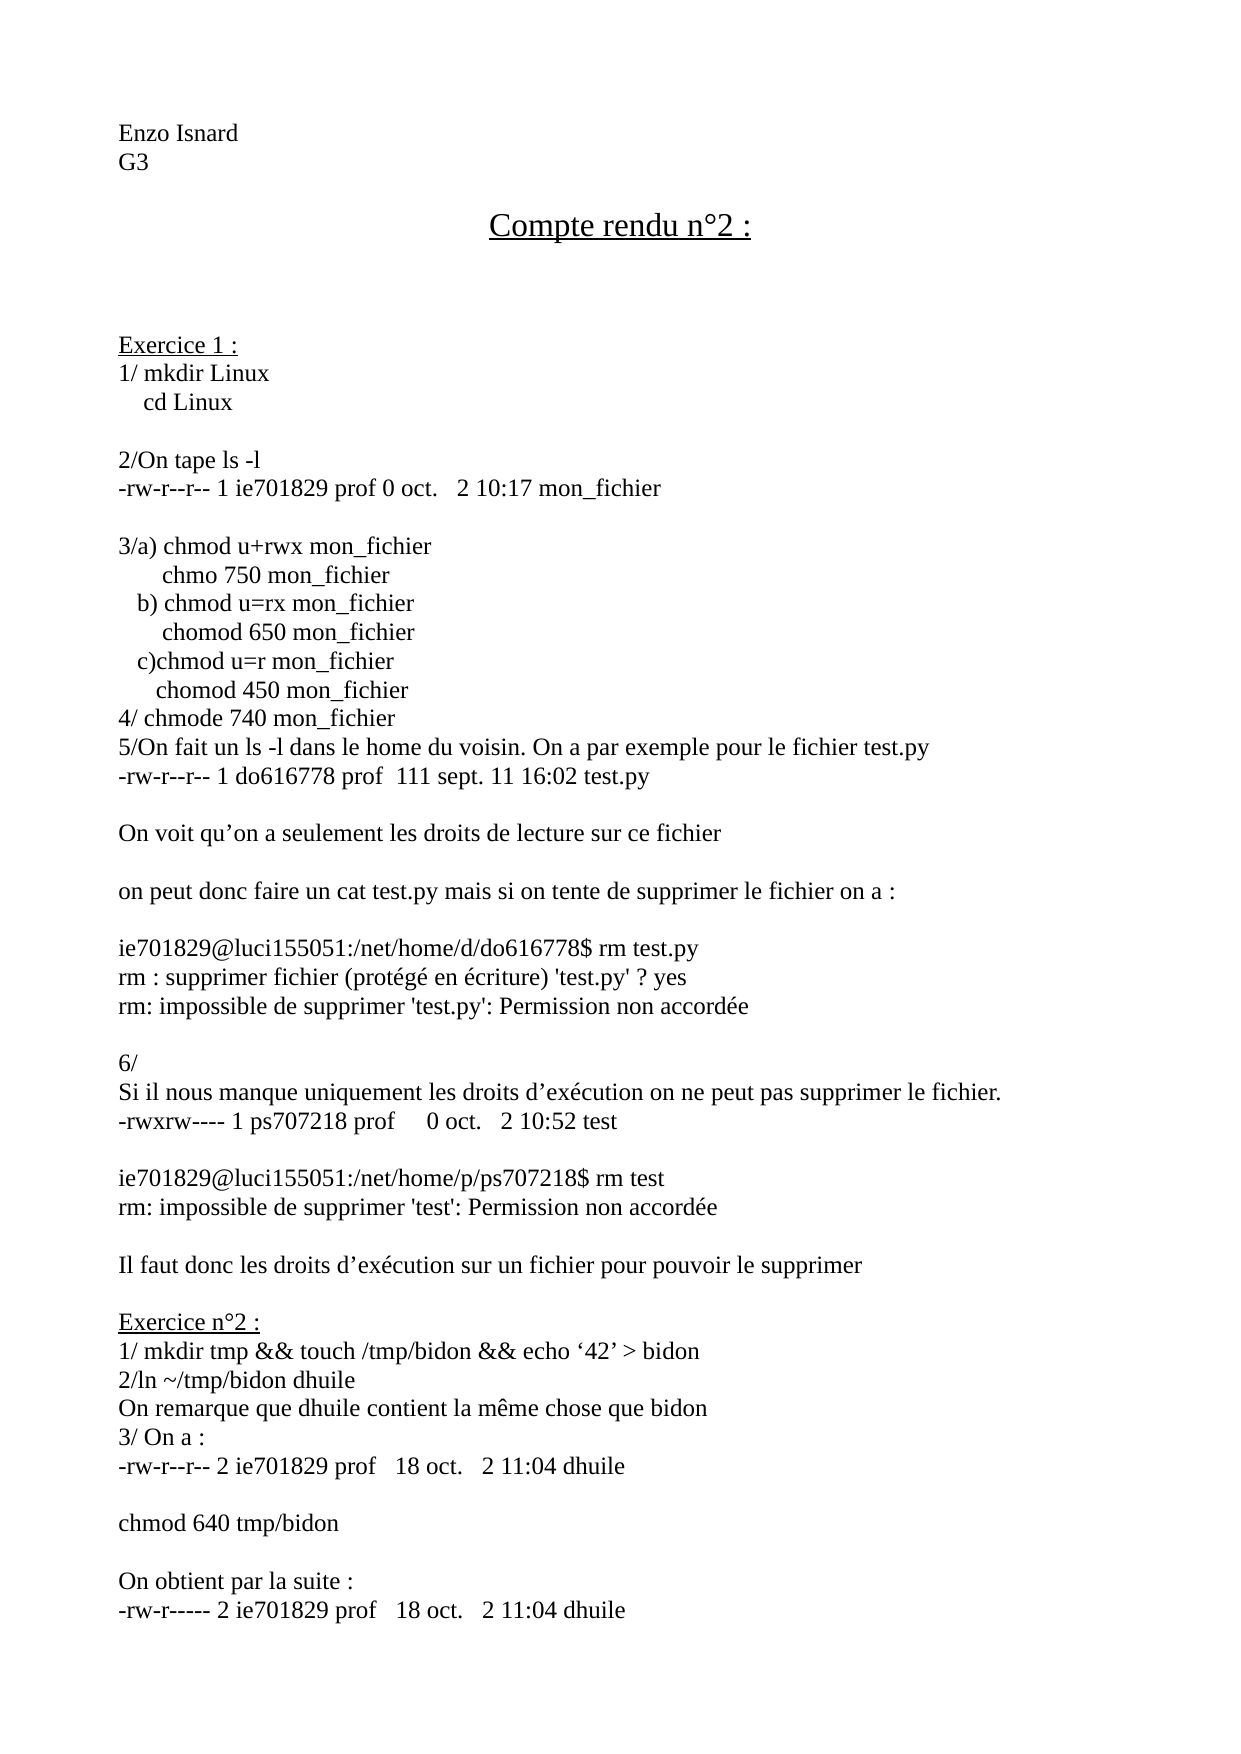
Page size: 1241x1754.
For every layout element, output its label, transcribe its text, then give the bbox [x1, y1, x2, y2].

text -rw-r--r-- 1 do616778 prof 111 sept. 11 16:02 test.py [118, 761, 1122, 790]
text chmo 750 mon_fichier [118, 560, 1122, 588]
text chomod 650 mon_fichier [118, 617, 1122, 646]
text -rw-r--r-- 2 ie701829 prof 18 oct. 2 11:04 dhuile [118, 1451, 1122, 1480]
text on peut donc faire un cat test.py mais si on tente de supprimer le fichier on a : [118, 876, 1122, 905]
text 5/On fait un ls -l dans le home du voisin. On a par exemple pour le fichier test.py [118, 732, 1122, 761]
text 2/ln ~/tmp/bidon dhuile [118, 1365, 1122, 1393]
text ie701829@luci155051:/net/home/d/do616778$ rm test.py [118, 933, 1122, 962]
text -rw-r--r-- 1 ie701829 prof 0 oct. 2 10:17 mon_fichier [118, 473, 1122, 502]
text 2/On tape ls -l [118, 445, 1122, 473]
text 4/ chmode 740 mon_fichier [118, 703, 1122, 732]
text c)chmod u=r mon_fichier [118, 646, 1122, 675]
text Exercice 1 : [118, 330, 1122, 358]
text Exercice n°2 : [118, 1307, 1122, 1336]
text -rw-r----- 2 ie701829 prof 18 oct. 2 11:04 dhuile [118, 1595, 1122, 1623]
text Si il nous manque uniquement les droits d’exécution on ne peut pas supprimer le fichier. [118, 1077, 1122, 1106]
text -rwxrw---- 1 ps707218 prof 0 oct. 2 10:52 test [118, 1106, 1122, 1135]
text Compte rendu n°2 : [118, 205, 1122, 243]
text rm : supprimer fichier (protégé en écriture) 'test.py' ? yes [118, 962, 1122, 991]
text chomod 450 mon_fichier [118, 675, 1122, 703]
text 3/a) chmod u+rwx mon_fichier [118, 531, 1122, 560]
text Il faut donc les droits d’exécution sur un fichier pour pouvoir le supprimer [118, 1250, 1122, 1278]
text chmod 640 tmp/bidon [118, 1508, 1122, 1537]
text 1/ mkdir Linux [118, 358, 1122, 387]
text 6/ [118, 1048, 1122, 1077]
text On obtient par la suite : [118, 1566, 1122, 1595]
text On remarque que dhuile contient la même chose que bidon [118, 1393, 1122, 1422]
text cd Linux [118, 387, 1122, 416]
text rm: impossible de supprimer 'test.py': Permission non accordée [118, 991, 1122, 1020]
text ie701829@luci155051:/net/home/p/ps707218$ rm test [118, 1163, 1122, 1192]
text rm: impossible de supprimer 'test': Permission non accordée [118, 1192, 1122, 1221]
text On voit qu’on a seulement les droits de lecture sur ce fichier [118, 818, 1122, 847]
text 3/ On a : [118, 1422, 1122, 1451]
text b) chmod u=rx mon_fichier [118, 588, 1122, 617]
text 1/ mkdir tmp && touch /tmp/bidon && echo ‘42’ > bidon [118, 1336, 1122, 1365]
